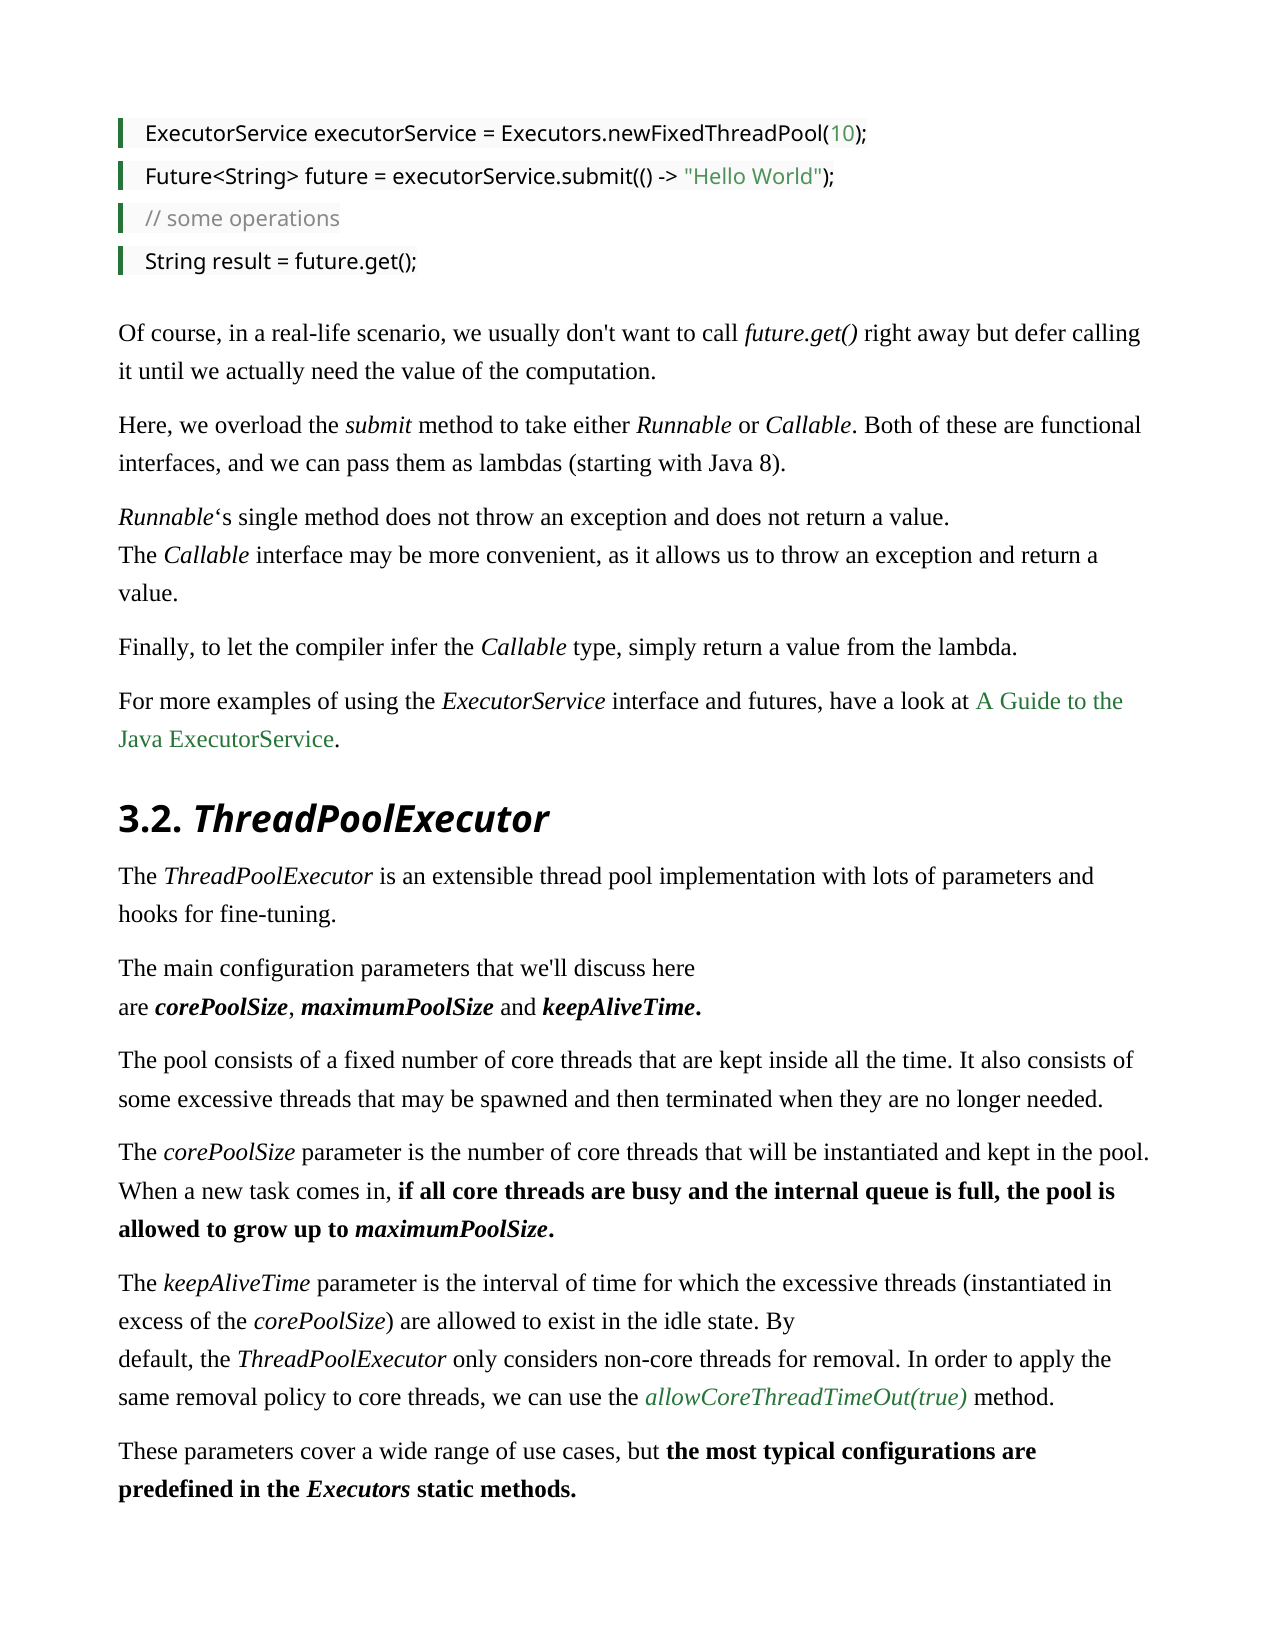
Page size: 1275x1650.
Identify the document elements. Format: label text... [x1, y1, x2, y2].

text ExecutorService executorService = Executors.newFixedThreadPool(10); [123, 118, 1157, 148]
text The main configuration parameters that we'll discuss here are corePoolSize, maximumPoolSize and keepAliveTime. [118, 953, 1157, 1020]
text // some operations [123, 203, 1157, 233]
text Here, we overload the submit method to take either Runnable or Callable. Both of these are functional interfaces, and we can pass them as lambdas (starting with Java 8). [118, 410, 1157, 477]
text Future<String> future = executorService.submit(() -> "Hello World"); [123, 161, 1157, 190]
text For more examples of using the ExecutorService interface and futures, have a look at A Guide to the Java ExecutorService. [118, 686, 1157, 753]
text The pool consists of a fixed number of core threads that are kept inside all the time. It also consists of some excessive threads that may be spawned and then terminated when they are no longer needed. [118, 1045, 1157, 1112]
text Finally, to let the compiler infer the Callable type, simply return a value from the lambda. [118, 632, 1157, 661]
text The ThreadPoolExecutor is an extensible thread pool implementation with lots of parameters and hooks for fine-tuning. [118, 861, 1157, 928]
text Of course, in a real-life scenario, we usually don't want to call future.get() right away but defer calling it until we actually need the value of the computation. [118, 318, 1157, 384]
text String result = future.get(); [123, 246, 1157, 275]
text Runnable‘s single method does not throw an exception and does not return a value. The Callable interface may be more convenient, as it allows us to throw an exception and return a value. [118, 502, 1157, 607]
text These parameters cover a wide range of use cases, but the most typical configurations are predefined in the Executors static methods. [118, 1436, 1157, 1503]
text The keepAliveTime parameter is the interval of time for which the excessive threads (instantiated in excess of the corePoolSize) are allowed to exist in the idle state. By default, the ThreadPoolExecutor only considers non-core threads for removal. In order to apply the same removal policy to core threads, we can use the allowCoreThreadTimeOut(true) method. [118, 1268, 1157, 1411]
subtitle 3.2. ThreadPoolExecutor [118, 793, 1157, 844]
text The corePoolSize parameter is the number of core threads that will be instantiated and kept in the pool. When a new task comes in, if all core threads are busy and the internal queue is full, the pool is allowed to grow up to maximumPoolSize. [118, 1137, 1157, 1243]
